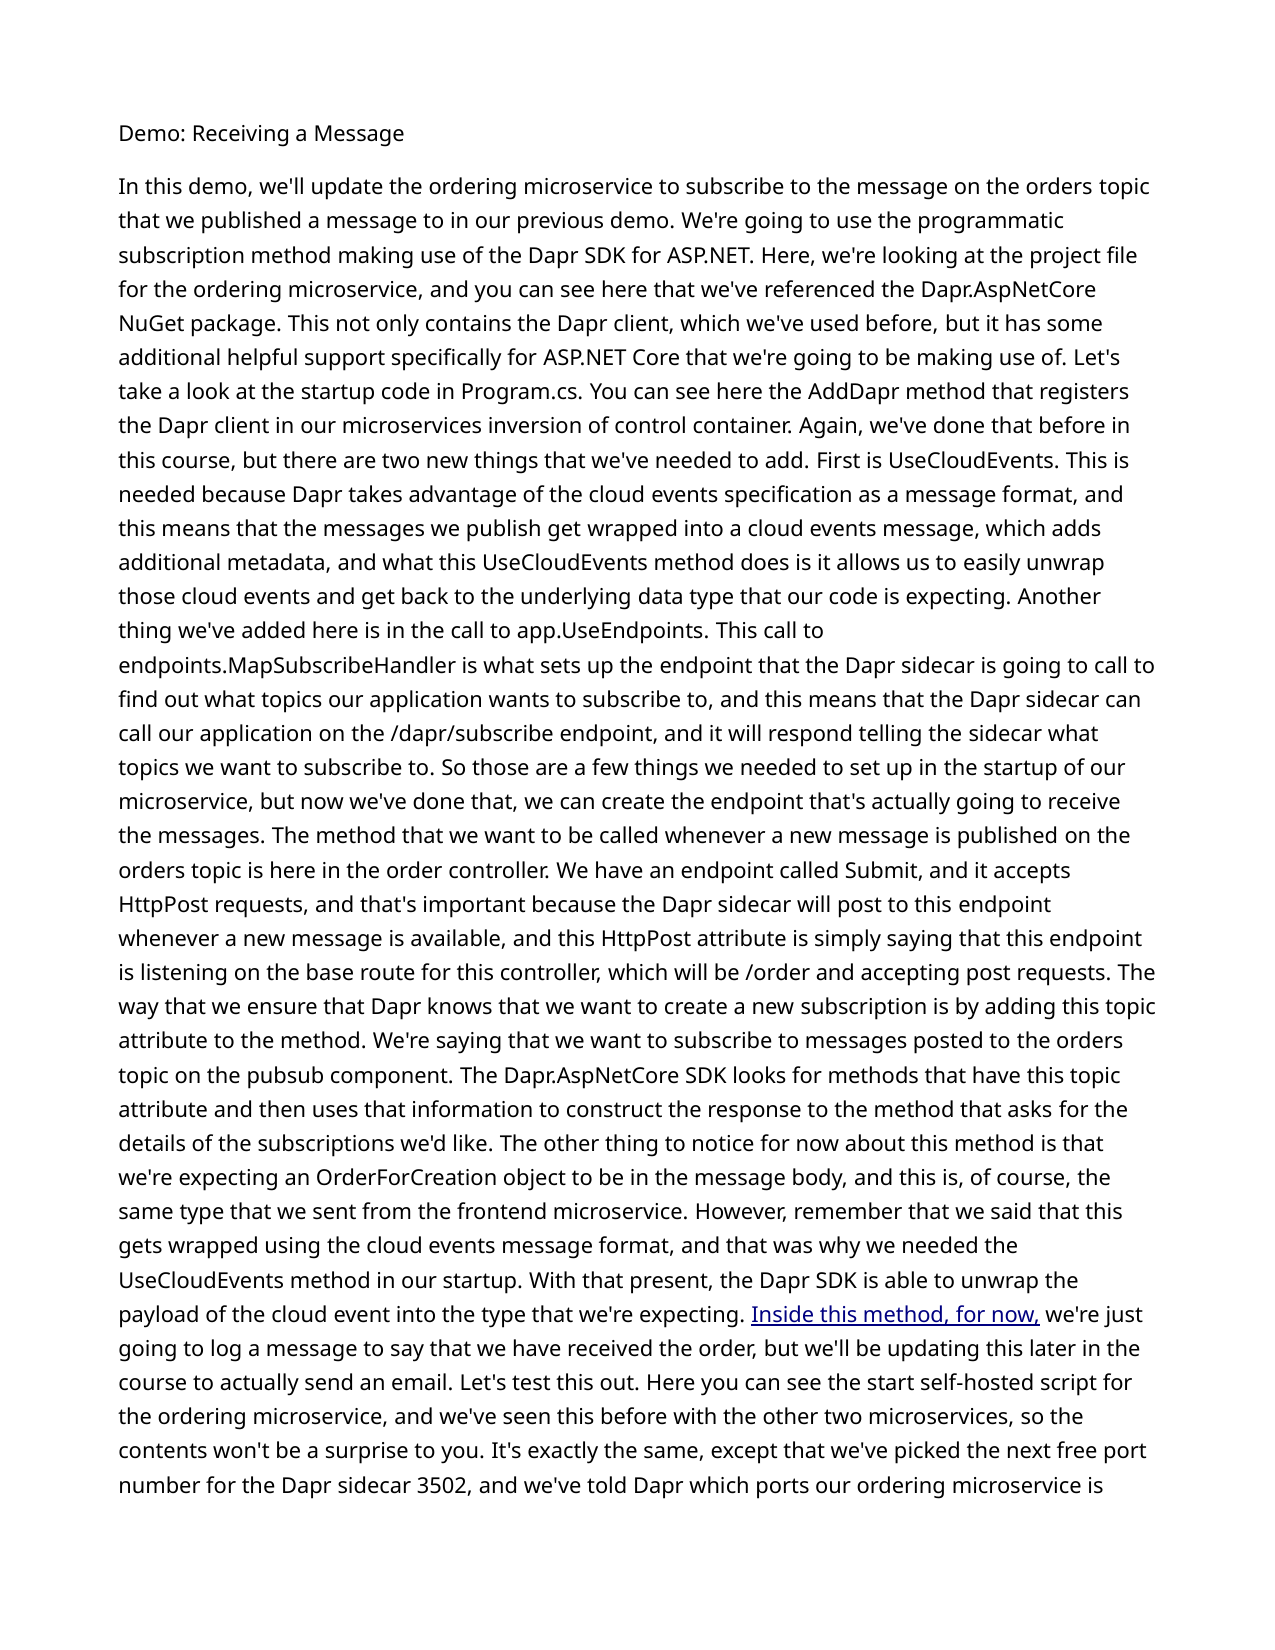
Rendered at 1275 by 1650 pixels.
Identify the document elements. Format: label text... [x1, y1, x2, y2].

text In this demo, we'll update the ordering microservice to subscribe to the message on the orders topic that we published a message to in our previous demo. We're going to use the programmatic subscription method making use of the Dapr SDK for ASP.NET. Here, we're looking at the project file for the ordering microservice, and you can see here that we've referenced the Dapr.AspNetCore NuGet package. This not only contains the Dapr client, which we've used before, but it has some additional helpful support specifically for ASP.NET Core that we're going to be making use of. Let's take a look at the startup code in Program.cs. You can see here the AddDapr method that registers the Dapr client in our microservices inversion of control container. Again, we've done that before in this course, but there are two new things that we've needed to add. First is UseCloudEvents. This is needed because Dapr takes advantage of the cloud events specification as a message format, and this means that the messages we publish get wrapped into a cloud events message, which adds additional metadata, and what this UseCloudEvents method does is it allows us to easily unwrap those cloud events and get back to the underlying data type that our code is expecting. Another thing we've added here is in the call to app.UseEndpoints. This call to endpoints.MapSubscribeHandler is what sets up the endpoint that the Dapr sidecar is going to call to find out what topics our application wants to subscribe to, and this means that the Dapr sidecar can call our application on the /dapr/subscribe endpoint, and it will respond telling the sidecar what topics we want to subscribe to. So those are a few things we needed to set up in the startup of our microservice, but now we've done that, we can create the endpoint that's actually going to receive the messages. The method that we want to be called whenever a new message is published on the orders topic is here in the order controller. We have an endpoint called Submit, and it accepts HttpPost requests, and that's important because the Dapr sidecar will post to this endpoint whenever a new message is available, and this HttpPost attribute is simply saying that this endpoint is listening on the base route for this controller, which will be /order and accepting post requests. The way that we ensure that Dapr knows that we want to create a new subscription is by adding this topic attribute to the method. We're saying that we want to subscribe to messages posted to the orders topic on the pubsub component. The Dapr.AspNetCore SDK looks for methods that have this topic attribute and then uses that information to construct the response to the method that asks for the details of the subscriptions we'd like. The other thing to notice for now about this method is that we're expecting an OrderForCreation object to be in the message body, and this is, of course, the same type that we sent from the frontend microservice. However, remember that we said that this gets wrapped using the cloud events message format, and that was why we needed the UseCloudEvents method in our startup. With that present, the Dapr SDK is able to unwrap the payload of the cloud event into the type that we're expecting. Inside this method, for now, we're just going to log a message to say that we have received the order, but we'll be updating this later in the course to actually send an email. Let's test this out. Here you can see the start self‑hosted script for the ordering microservice, and we've seen this before with the other two microservices, so the contents won't be a surprise to you. It's exactly the same, except that we've picked the next free port number for the Dapr sidecar 3502, and we've told Dapr which ports our ordering microservice is [118, 171, 1157, 1499]
subtitle Demo: Receiving a Message [118, 118, 1157, 148]
